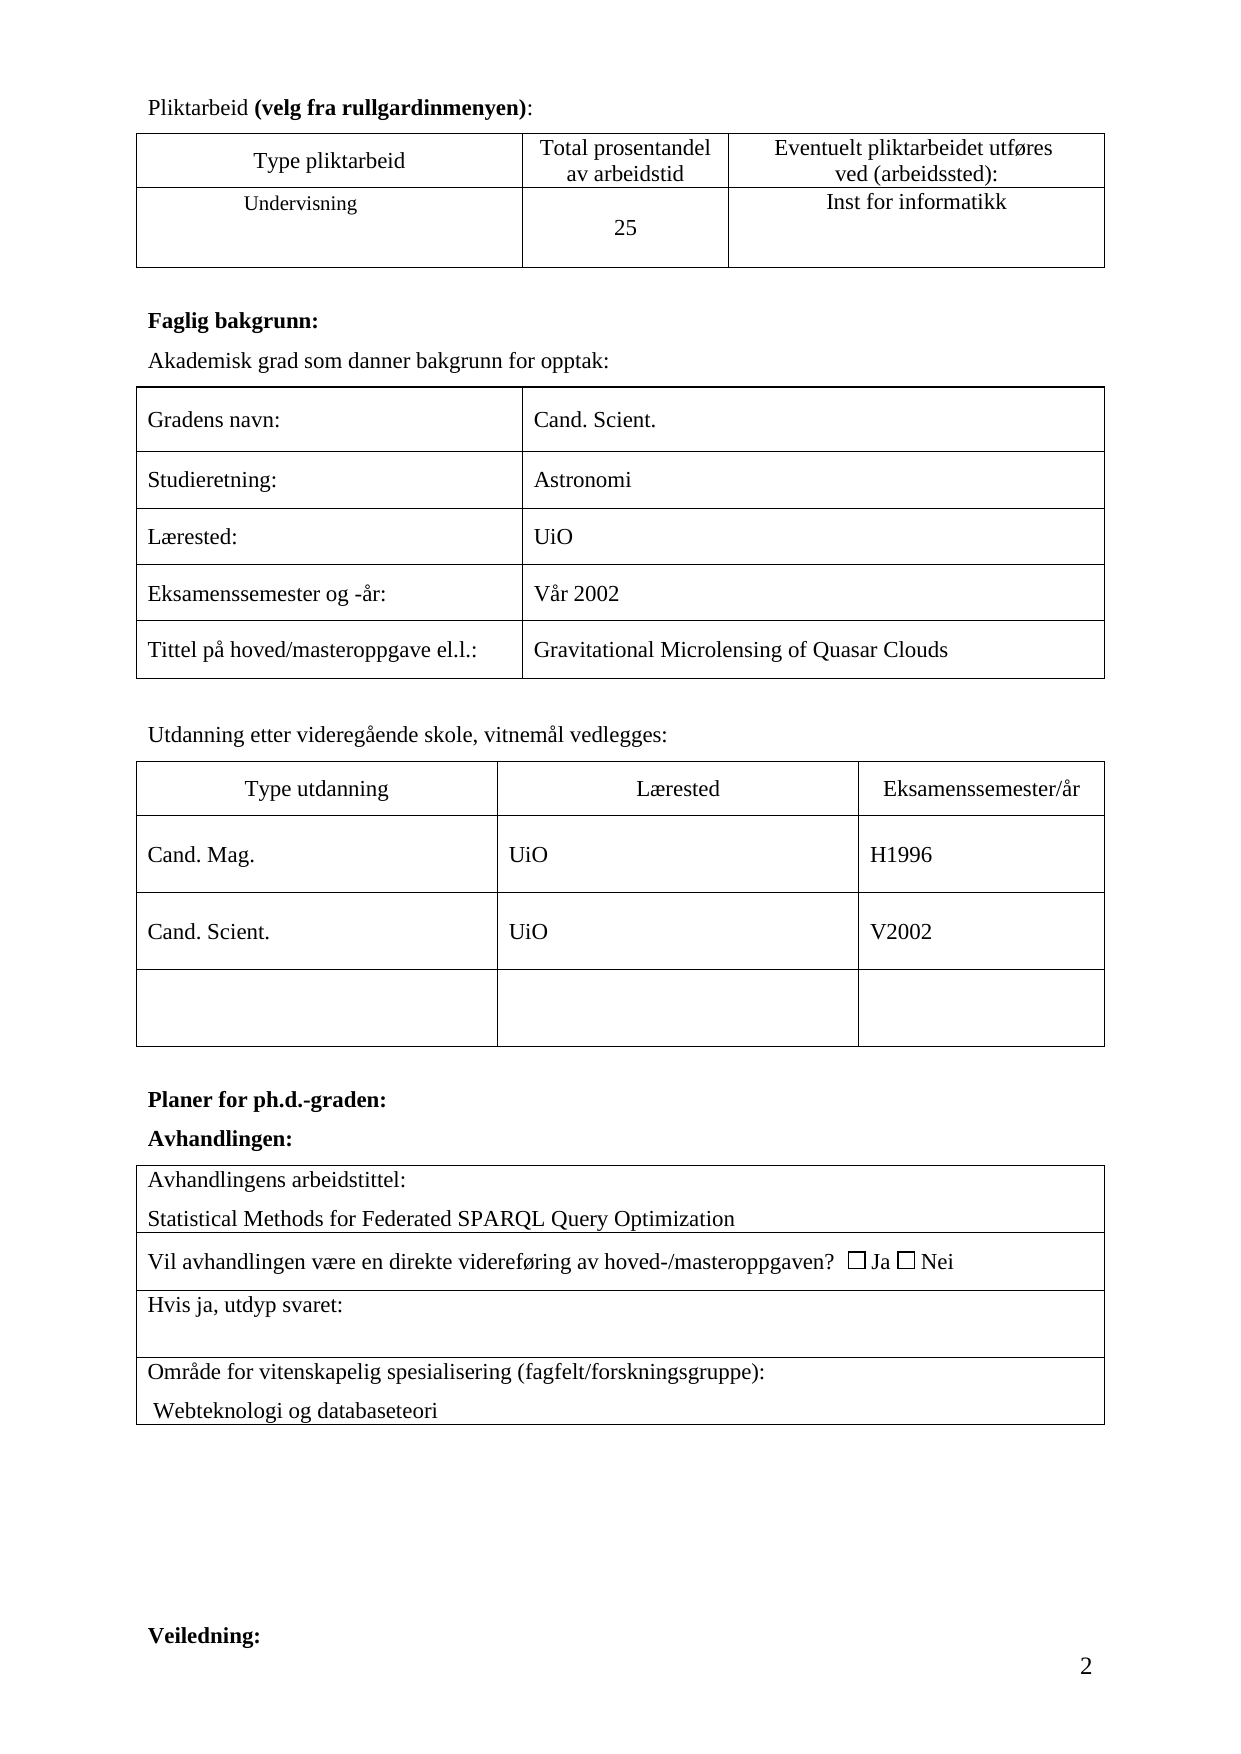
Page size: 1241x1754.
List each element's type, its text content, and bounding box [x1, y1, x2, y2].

table_cell [137, 970, 497, 1046]
table_cell 25 [523, 188, 728, 267]
table_cell Vil avhandlingen være en direkte videreføring av hoved-/masteroppgaven? Ja Nei [137, 1233, 1104, 1290]
table_header Type pliktarbeid [137, 134, 522, 187]
text Faglig bakgrunn: [148, 307, 1092, 334]
table_cell Vår 2002 [523, 565, 1104, 620]
table_cell UiO [498, 893, 858, 969]
text Avhandlingen: [148, 1126, 1092, 1152]
text Utdanning etter videregående skole, vitnemål vedlegges: [148, 722, 1092, 748]
table_header Eventuelt pliktarbeidet utføres ved (arbeidssted): [729, 134, 1104, 187]
table_cell Gravitational Microlensing of Quasar Clouds [523, 621, 1104, 677]
table_cell UiO [498, 816, 858, 892]
table_header Cand. Scient. [523, 388, 1104, 451]
table_cell Tittel på hoved/masteroppgave el.l.: [137, 621, 522, 677]
table_cell Astronomi [523, 452, 1104, 507]
table_cell Eksamenssemester og -år: [137, 565, 522, 620]
text Veiledning: [148, 1622, 1092, 1648]
table_cell Område for vitenskapelig spesialisering (fagfelt/forskningsgruppe): Webteknologi og databaseteori [137, 1358, 1104, 1423]
table_cell Cand. Mag. [137, 816, 497, 892]
table_cell Studieretning: [137, 452, 522, 507]
table_cell Hvis ja, utdyp svaret: [137, 1291, 1104, 1357]
text Planer for ph.d.-graden: [148, 1086, 1092, 1112]
text Pliktarbeid (velg fra rullgardinmenyen): [148, 94, 1092, 120]
table_cell [498, 970, 858, 1046]
table_cell UiO [523, 509, 1104, 564]
table_cell Lærested: [137, 509, 522, 564]
text Akademisk grad som danner bakgrunn for opptak: [148, 347, 1092, 373]
table_header Type utdanning [137, 762, 497, 815]
table_header Avhandlingens arbeidstittel: Statistical Methods for Federated SPARQL Query Optimization [137, 1166, 1104, 1232]
table_cell Inst for informatikk [729, 188, 1104, 267]
table_header Total prosentandel av arbeidstid [523, 134, 728, 187]
table_cell Undervisning [137, 188, 522, 267]
table_cell V2002 [859, 893, 1104, 969]
table_header Eksamenssemester/år [859, 762, 1104, 815]
table_cell Cand. Scient. [137, 893, 497, 969]
table_cell H1996 [859, 816, 1104, 892]
table_header Lærested [498, 762, 858, 815]
table_header Gradens navn: [137, 388, 522, 451]
table_cell [859, 970, 1104, 1046]
